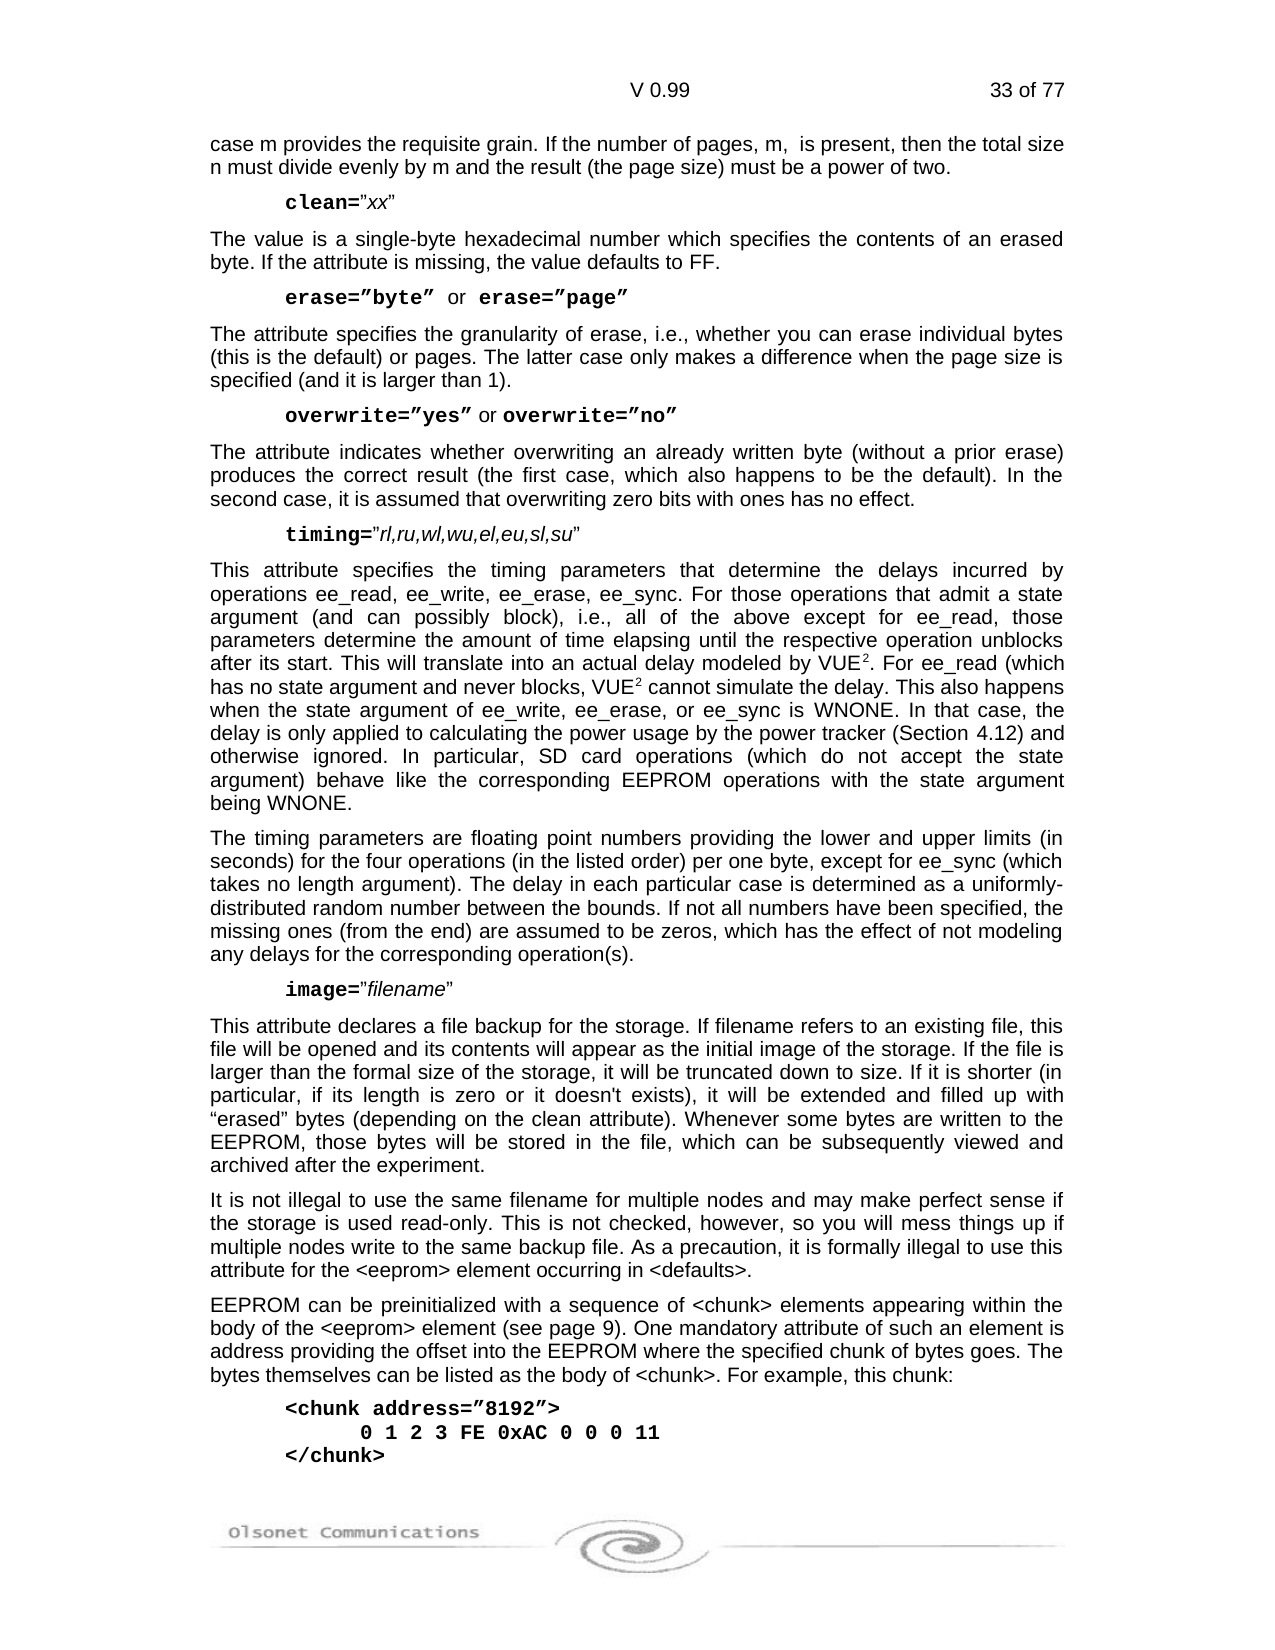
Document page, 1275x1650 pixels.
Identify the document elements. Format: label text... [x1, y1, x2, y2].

text timing=”rl,ru,wl,wu,el,eu,sl,su” [210, 522, 1065, 547]
text case m provides the requisite grain. If the number of pages, m, is present, then the total size n must divide evenly by m and the result (the page size) must be a power of two. [210, 132, 1065, 179]
text This attribute specifies the timing parameters that determine the delays incurred by operations ee_read, ee_write, ee_erase, ee_sync. For those operations that admit a state argument (and can possibly block), i.e., all of the above except for ee_read, those parameters determine the amount of time elapsing until the respective operation unblocks after its start. This will translate into an actual delay modeled by VUE2. For ee_read (which has no state argument and never blocks, VUE2 cannot simulate the delay. This also happens when the state argument of ee_write, ee_erase, or ee_sync is WNONE. In that case, the delay is only applied to calculating the power usage by the power tracker (Section 4.12) and otherwise ignored. In particular, SD card operations (which do not accept the state argument) behave like the corresponding EEPROM operations with the state argument being WNONE. [210, 559, 1065, 814]
text </chunk> [210, 1445, 1065, 1469]
text erase=”byte” or erase=”page” [210, 286, 1065, 311]
text The attribute indicates whether overwriting an already written byte (without a prior erase) produces the correct result (the first case, which also happens to be the default). In the second case, it is assumed that overwriting zero bits with ones has no effect. [210, 441, 1065, 510]
text 0 1 2 3 FE 0xAC 0 0 0 11 [210, 1422, 1065, 1445]
text <chunk address=”8192”> [210, 1398, 1065, 1422]
text clean=”xx” [210, 190, 1065, 216]
text It is not illegal to use the same filename for multiple nodes and may make perfect sense if the storage is used read-only. This is not checked, however, so you will mess things up if multiple nodes write to the same backup file. As a precaution, it is formally illegal to use this attribute for the <eeprom> element occurring in <defaults>. [210, 1189, 1065, 1282]
picture [210, 1504, 1065, 1596]
text image=”filename” [210, 977, 1065, 1003]
text The timing parameters are floating point numbers providing the lower and upper limits (in seconds) for the four operations (in the listed order) per one byte, except for ee_sync (which takes no length argument). The delay in each particular case is determined as a uniformly-distributed random number between the bounds. If not all numbers have been specified, the missing ones (from the end) are assumed to be zeros, which has the effect of not modeling any delays for the corresponding operation(s). [210, 826, 1065, 966]
text The attribute specifies the granularity of erase, i.e., whether you can erase individual bytes (this is the default) or pages. The latter case only makes a difference when the page size is specified (and it is larger than 1). [210, 322, 1065, 392]
text The value is a single-byte hexadecimal number which specifies the contents of an erased byte. If the attribute is missing, the value defaults to FF. [210, 227, 1065, 274]
text EEPROM can be preinitialized with a sequence of <chunk> elements appearing within the body of the <eeprom> element (see page 9). One mandatory attribute of such an element is address providing the offset into the EEPROM where the specified chunk of bytes goes. The bytes themselves can be listed as the body of <chunk>. For example, this chunk: [210, 1293, 1065, 1386]
text overwrite=”yes” or overwrite=”no” [210, 404, 1065, 429]
text This attribute declares a file backup for the storage. If filename refers to an existing file, this file will be opened and its contents will appear as the initial image of the storage. If the file is larger than the formal size of the storage, it will be truncated down to size. If it is shorter (in particular, if its length is zero or it doesn't exists), it will be extended and filled up with “erased” bytes (depending on the clean attribute). Whenever some bytes are written to the EEPROM, those bytes will be stored in the file, which can be subsequently viewed and archived after the experiment. [210, 1014, 1065, 1177]
